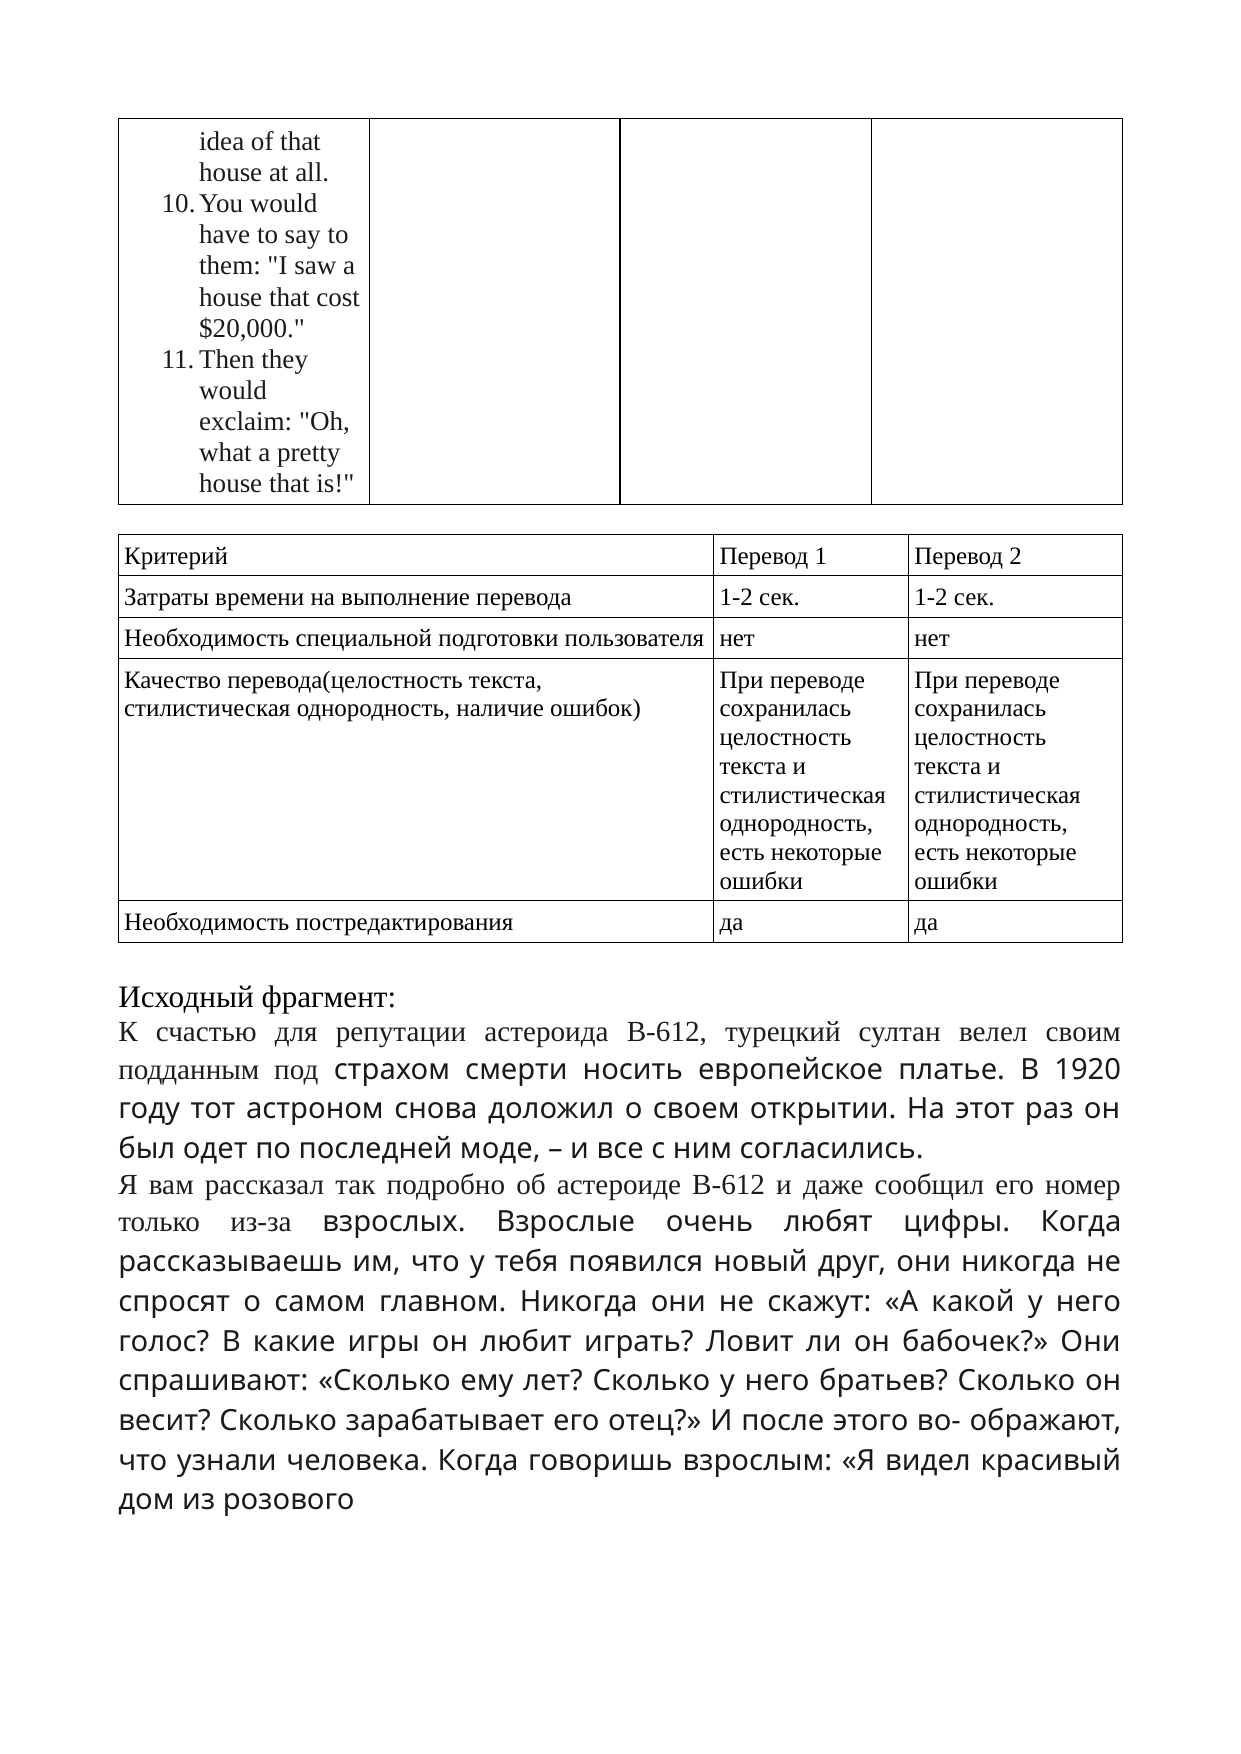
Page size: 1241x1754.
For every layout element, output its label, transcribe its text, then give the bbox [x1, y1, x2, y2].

table_cell [621, 119, 871, 504]
table_cell да [714, 901, 908, 942]
table_cell idea of that house at all. You would have to say to them: "I saw a house that cost $20,000." Then they would exclaim: "Oh, what a pretty house that is!" [119, 119, 369, 504]
table_cell нет [909, 618, 1122, 658]
table_cell [872, 119, 1122, 504]
table_header Перевод 1 [714, 535, 908, 575]
table_cell Необходимость специальной подготовки пользователя [119, 618, 713, 658]
table_cell При переводе сохранилась целостность текста и стилистическая однородность, есть некоторые ошибки [909, 659, 1122, 900]
table_cell 1-2 сек. [909, 576, 1122, 617]
table_cell При переводе сохранилась целостность текста и стилистическая однородность, есть некоторые ошибки [714, 659, 908, 900]
table_cell нет [714, 618, 908, 658]
table_cell 1-2 сек. [714, 576, 908, 617]
table_cell Качество перевода(целостность текста, стилистическая однородность, наличие ошибок) [119, 659, 713, 900]
text Я вам рассказал так подробно об астероиде В-612 и даже сообщил его номер только из-за взрослых. Взрослые очень любят цифры. Когда рассказываешь им, что у тебя появился новый друг, они никогда не спросят о самом главном. Никогда они не скажут: «А какой у него голос? В какие игры он любит играть? Ловит ли он бабочек?» Они спрашивают: «Сколько ему лет? Сколько у него братьев? Сколько он весит? Сколько зарабатывает его отец?» И после этого во- ображают, что узнали человека. Когда говоришь взрослым: «Я видел красивый дом из розового [118, 1167, 1122, 1518]
table_cell Затраты времени на выполнение перевода [119, 576, 713, 617]
text Исходный фрагмент: [118, 979, 1122, 1014]
table_header Критерий [119, 535, 713, 575]
table_cell Необходимость постредактирования [119, 901, 713, 942]
text К счастью для репутации астероида В-612, турецкий султан велел своим подданным под страхом смерти носить европейское платье. В 1920 году тот астроном снова доложил о своем открытии. На этот раз он был одет по последней моде, – и все с ним согласились. [118, 1014, 1122, 1167]
table_header Перевод 2 [909, 535, 1122, 575]
table_cell да [909, 901, 1122, 942]
table_cell [370, 119, 619, 504]
